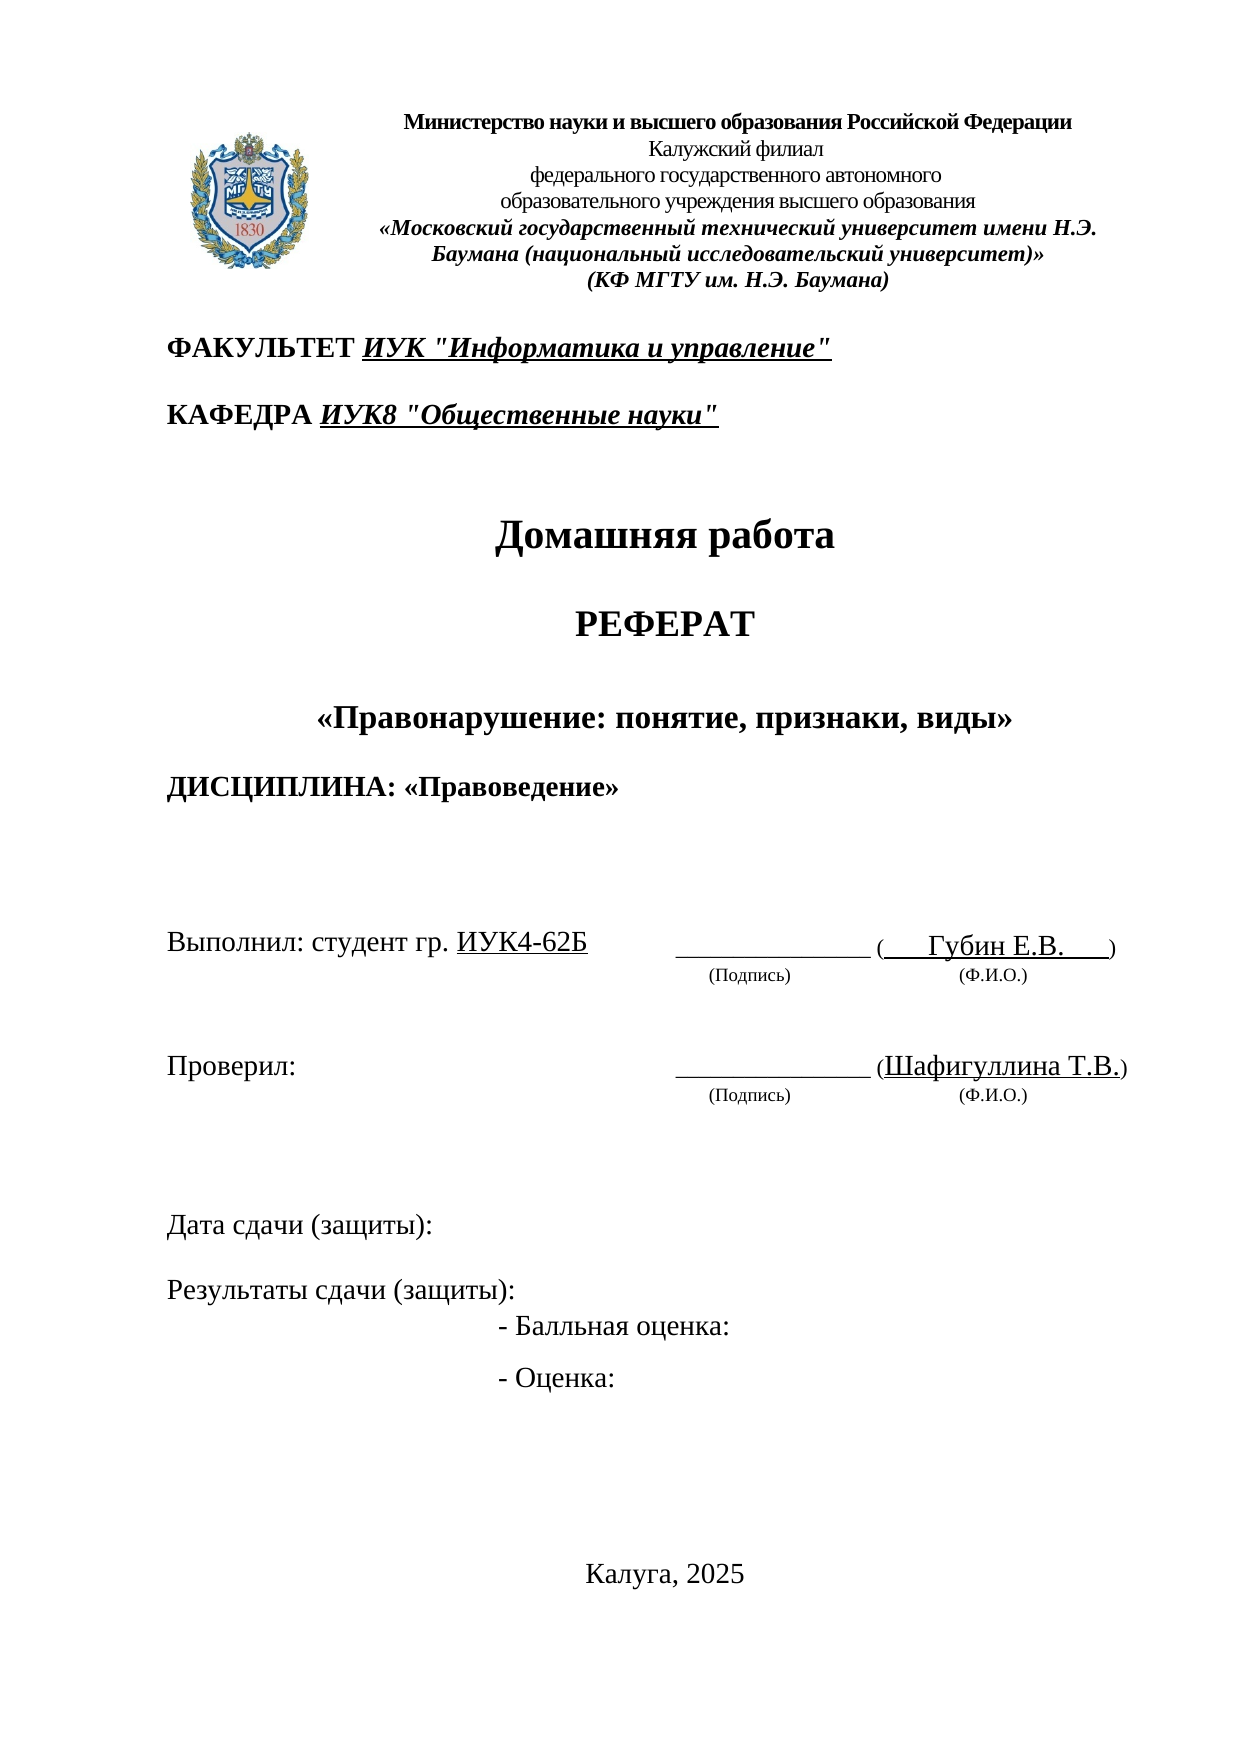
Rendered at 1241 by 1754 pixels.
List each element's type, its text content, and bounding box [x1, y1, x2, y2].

text «Правонарушение: понятие, признаки, виды» [167, 697, 1163, 735]
table_header Выполнил: студент гр. ИУК4-62Б [155, 903, 613, 1023]
text Домашняя работа [167, 510, 1163, 558]
table_header Министерство науки и высшего образования Российской Федерации Калужский филиал федерального государственного автономного образовательного учреждения высшего образования «Московский государственный технический университет имени Н.Э. Баумана (национальный исследовательский университет)» (КФ МГТУ им. Н.Э. Баумана) [332, 108, 1144, 293]
text РЕФЕРАТ [167, 601, 1163, 644]
table_header [167, 108, 332, 293]
picture [190, 132, 309, 269]
table_cell Проверил: [155, 1023, 613, 1142]
table_cell Дата сдачи (защиты): Результаты сдачи (защиты): [155, 1142, 1152, 1308]
table_cell [155, 1308, 487, 1422]
text Калуга, 2025 [167, 1556, 1163, 1589]
table_cell - Балльная оценка: - Оценка: [487, 1308, 1152, 1422]
text ФАКУЛЬТЕТ ИУК "Информатика и управление" [167, 330, 1163, 364]
table_header _________________ ( _Губин Е.В. _) (Подпись) (Ф.И.О.) [613, 903, 1152, 1023]
table_cell _________________ (Шафигуллина Т.В.) (Подпись) (Ф.И.О.) [613, 1023, 1152, 1142]
text КАФЕДРА ИУК8 "Общественные науки" [167, 397, 1163, 431]
text ДИСЦИПЛИНА: «Правоведение» [167, 769, 1163, 802]
